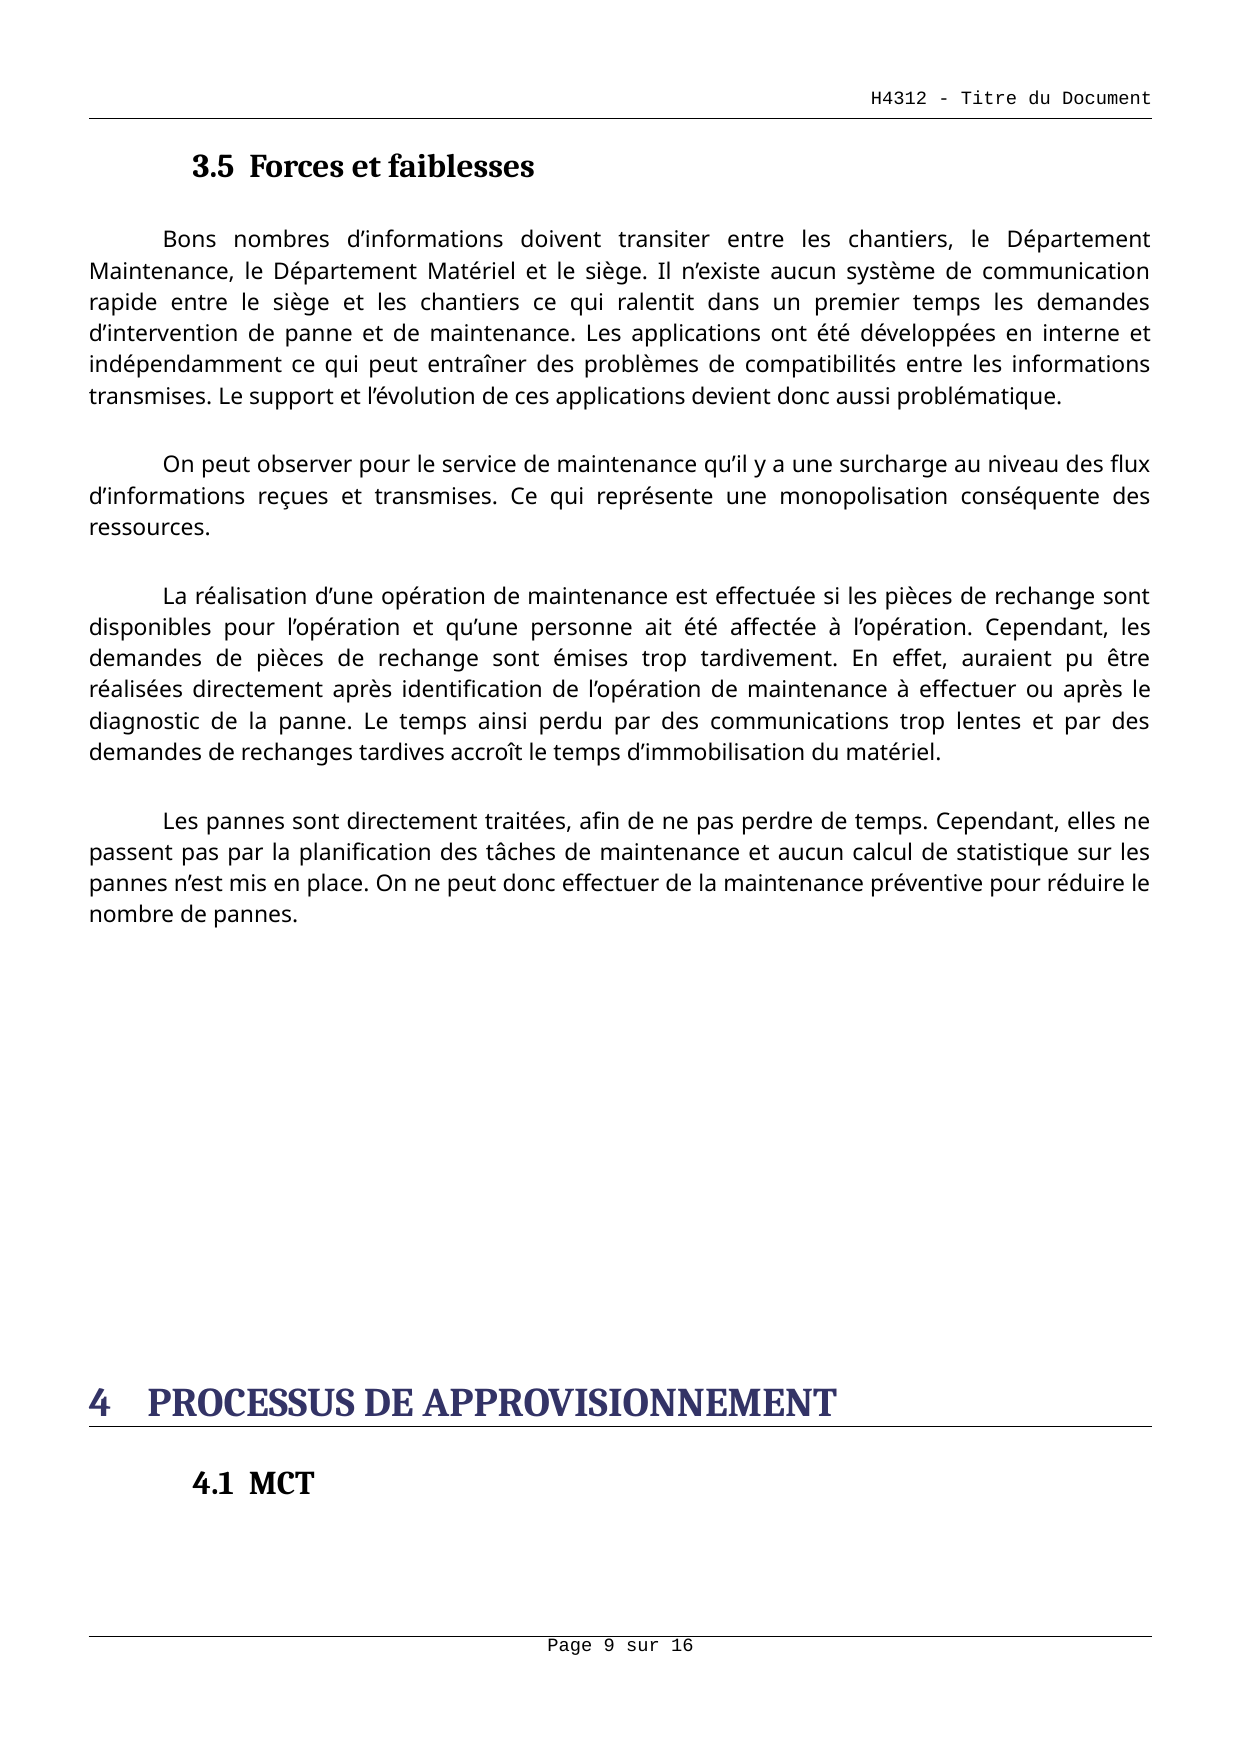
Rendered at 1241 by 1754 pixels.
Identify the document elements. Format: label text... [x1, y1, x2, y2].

subtitle Forces et faiblesses [133, 147, 1152, 186]
text On peut observer pour le service de maintenance qu’il y a une surcharge au niveau des flux d’informations reçues et transmises. Ce qui représente une monopolisation conséquente des ressources. [88, 448, 1152, 542]
text Bons nombres d’informations doivent transiter entre les chantiers, le Département Maintenance, le Département Matériel et le siège. Il n’existe aucun système de communication rapide entre le siège et les chantiers ce qui ralentit dans un premier temps les demandes d’intervention de panne et de maintenance. Les applications ont été développées en interne et indépendamment ce qui peut entraîner des problèmes de compatibilités entre les informations transmises. Le support et l’évolution de ces applications devient donc aussi problématique. [88, 223, 1152, 411]
text La réalisation d’une opération de maintenance est effectuée si les pièces de rechange sont disponibles pour l’opération et qu’une personne ait été affectée à l’opération. Cependant, les demandes de pièces de rechange sont émises trop tardivement. En effet, auraient pu être réalisées directement après identification de l’opération de maintenance à effectuer ou après le diagnostic de la panne. Le temps ainsi perdu par des communications trop lentes et par des demandes de rechanges tardives accroît le temps d’immobilisation du matériel. [88, 579, 1152, 767]
text Les pannes sont directement traitées, afin de ne pas perdre de temps. Cependant, elles ne passent pas par la planification des tâches de maintenance et aucun calcul de statistique sur les pannes n’est mis en place. On ne peut donc effectuer de la maintenance préventive pour réduire le nombre de pannes. [88, 804, 1152, 929]
subtitle PROCESSUS DE Approvisionnement [88, 1379, 1152, 1427]
subtitle MCT [133, 1464, 1152, 1502]
